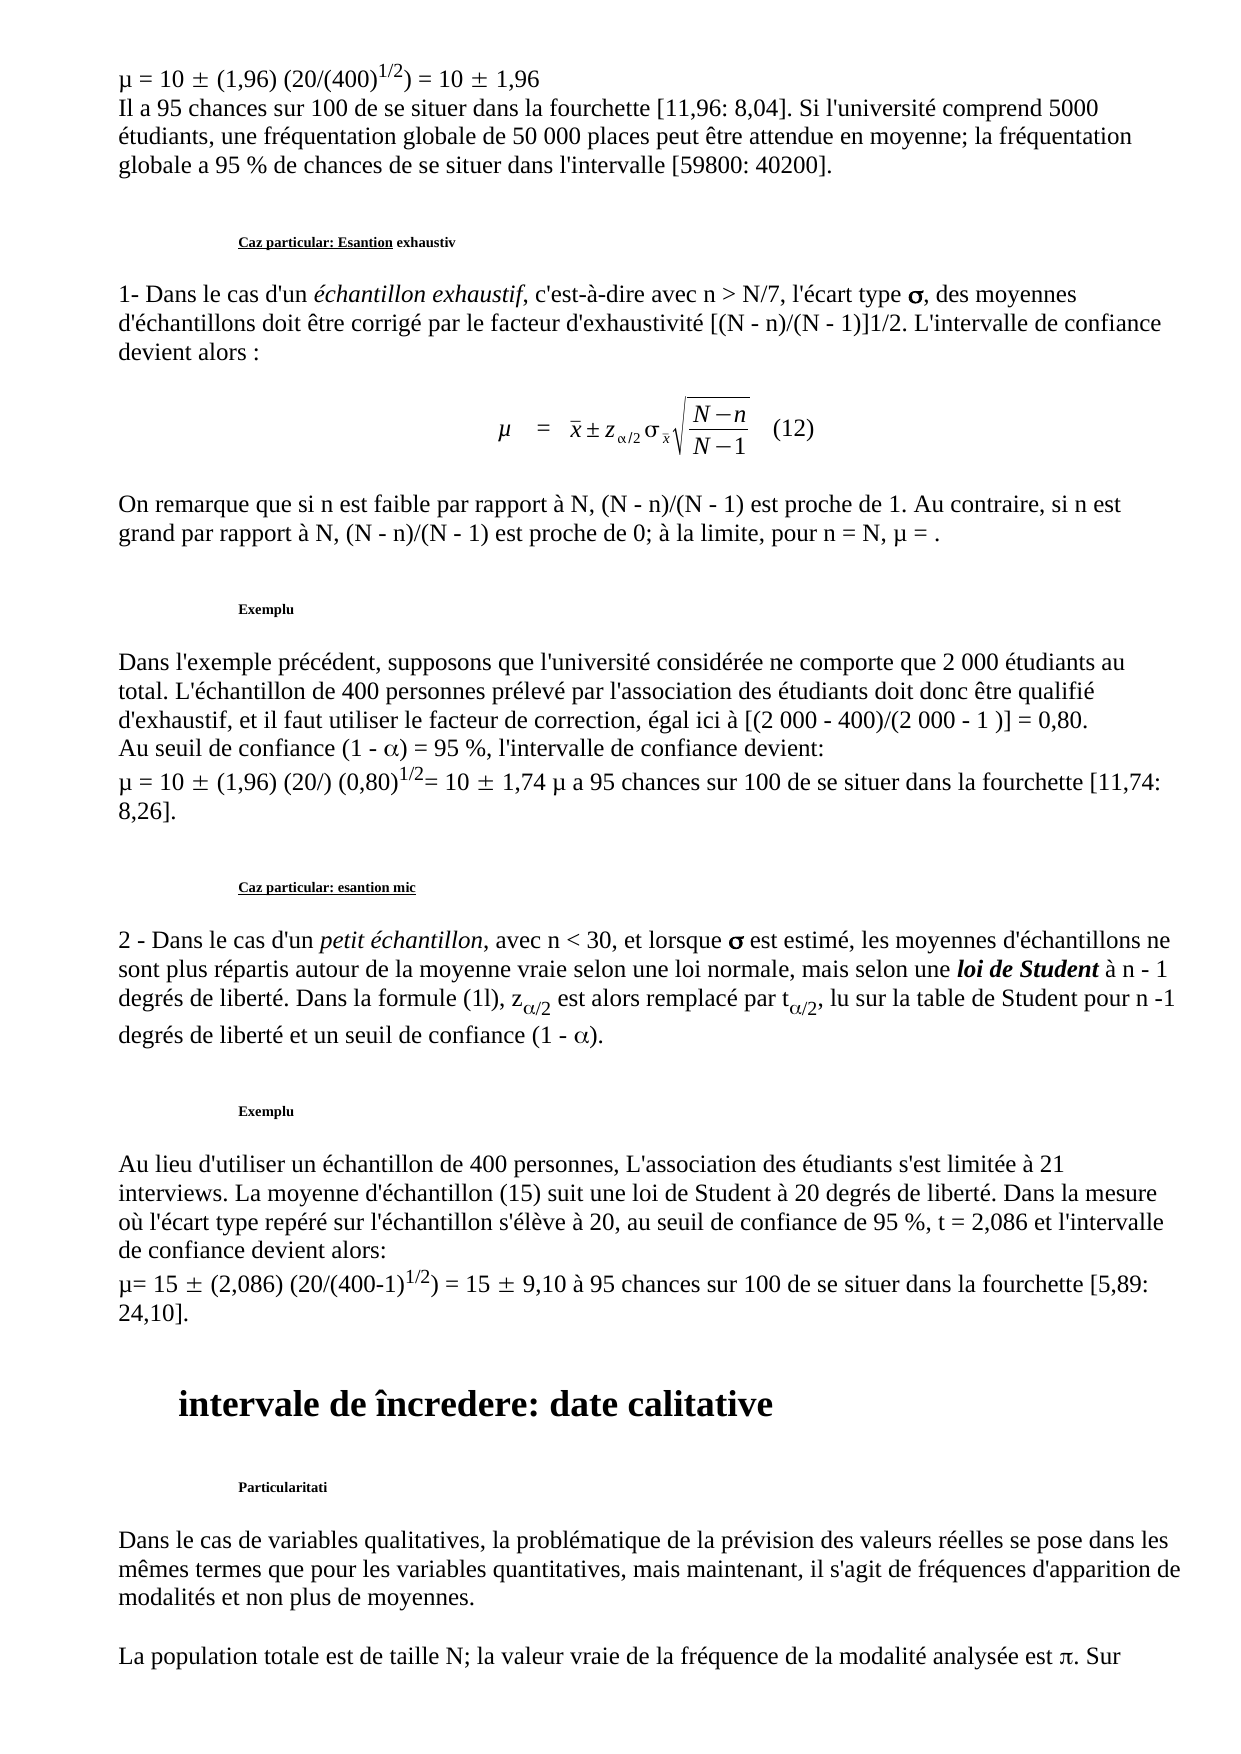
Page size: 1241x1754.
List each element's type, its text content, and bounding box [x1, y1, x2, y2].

text Dans le cas de variables qualitatives, la problématique de la prévision des valeurs réelles se pose dans les mêmes termes que pour les variables quantitatives, mais maintenant, il s'agit de fréquences d'apparition de modalités et non plus de moyennes. [118, 1525, 1181, 1611]
subtitle Particularitati [118, 1479, 1181, 1496]
subtitle Exemplu [118, 1103, 1181, 1120]
text µ = 10 ± (1,96) (20/(400)1/2) = 10 ± 1,96 Il a 95 chances sur 100 de se situer dans la fourchette [11,96: 8,04]. Si l'université comprend 5000 étudiants, une fréquentation globale de 50 000 places peut être attendue en moyenne; la fréquentation globale a 95 % de chances de se situer dans l'intervalle [59800: 40200]. [118, 59, 1181, 179]
text Au lieu d'utiliser un échantillon de 400 personnes, L'association des étudiants s'est limitée à 21 interviews. La moyenne d'échantillon (15) suit une loi de Student à 20 degrés de liberté. Dans la mesure où l'écart type repéré sur l'échantillon s'élève à 20, au seuil de confiance de 95 %, t = 2,086 et l'intervalle de confiance devient alors: µ= 15 ± (2,086) (20/(400-1)1/2) = 15 ± 9,10 à 95 chances sur 100 de se situer dans la fourchette [5,89: 24,10]. [118, 1149, 1181, 1327]
subtitle Caz particular: Esantion exhaustiv [118, 233, 1181, 250]
text 1- Dans le cas d'un échantillon exhaustif, c'est-à-dire avec n > N/7, l'écart type s, des moyennes d'échantillons doit être corrigé par le facteur d'exhaustivité [(N - n)/(N - 1)]1/2. L'intervalle de confiance devient alors : [118, 279, 1181, 366]
text Dans l'exemple précédent, supposons que l'université considérée ne comporte que 2 000 étudiants au total. L'échantillon de 400 personnes prélevé par l'association des étudiants doit donc être qualifié d'exhaustif, et il faut utiliser le facteur de correction, égal ici à [(2 000 - 400)/(2 000 - 1 )] = 0,80. Au seuil de confiance (1 - a) = 95 %, l'intervalle de confiance devient: µ = 10 ± (1,96) (20/) (0,80)1/2= 10 ± 1,74 µ a 95 chances sur 100 de se situer dans la fourchette [11,74: 8,26]. [118, 647, 1181, 824]
subtitle Caz particular: esantion mic [118, 879, 1181, 896]
text On remarque que si n est faible par rapport à N, (N - n)/(N - 1) est proche de 1. Au contraire, si n est grand par rapport à N, (N - n)/(N - 1) est proche de 0; à la limite, pour n = N, µ = . [118, 489, 1181, 546]
text 2 - Dans le cas d'un petit échantillon, avec n < 30, et lorsque s est estimé, les moyennes d'échantillons ne sont plus répartis autour de la moyenne vraie selon une loi normale, mais selon une loi de Student à n - 1 degrés de liberté. Dans la formule (1l), za/2 est alors remplacé par ta/2, lu sur la table de Student pour n -1 degrés de liberté et un seuil de confiance (1 - a). [118, 925, 1181, 1049]
subtitle Exemplu [118, 601, 1181, 618]
text = (12) [118, 395, 1181, 459]
text La population totale est de taille N; la valeur vraie de la fréquence de la modalité analysée est p. Sur [118, 1641, 1181, 1669]
subtitle intervale de încredere: date calitative [118, 1381, 1181, 1424]
